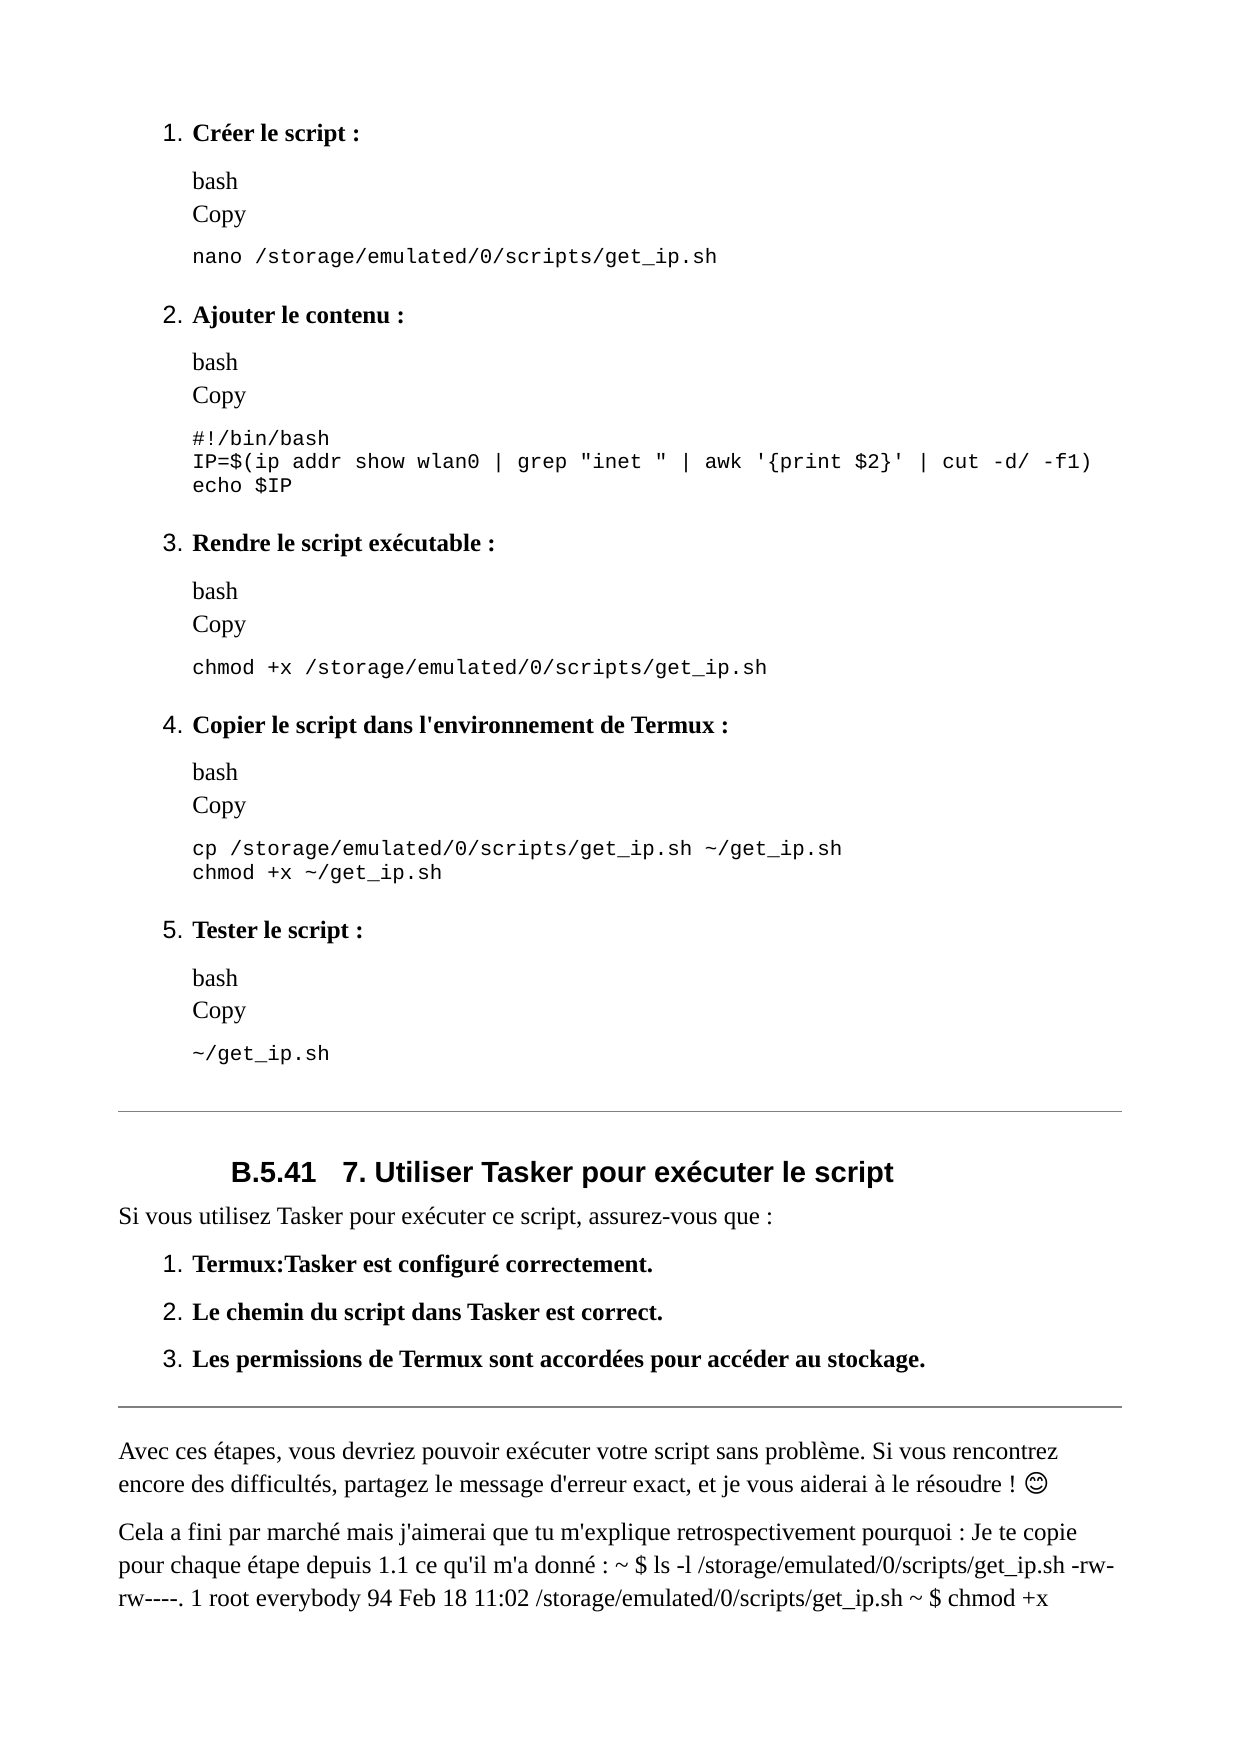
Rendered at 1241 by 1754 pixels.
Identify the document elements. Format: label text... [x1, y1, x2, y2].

list Ajouter le contenu : [162, 299, 1122, 328]
list Copier le script dans l'environnement de Termux : [162, 710, 1122, 739]
list Termux:Tasker est configuré correctement. [162, 1249, 1122, 1278]
list bash [162, 166, 1122, 194]
list cp /storage/emulated/0/scripts/get_ip.sh ~/get_ip.sh [162, 838, 1122, 862]
text Avec ces étapes, vous devriez pouvoir exécuter votre script sans problème. Si vous rencontrez encore des difficultés, partagez le message d'erreur exact, et je vous aiderai à le résoudre ! 😊 [118, 1436, 1122, 1498]
list bash [162, 963, 1122, 991]
list Copy [162, 199, 1122, 228]
list IP=$(ip addr show wlan0 | grep "inet " | awk '{print $2}' | cut -d/ -f1) [162, 452, 1122, 475]
text Si vous utilisez Tasker pour exécuter ce script, assurez-vous que : [118, 1201, 1122, 1230]
list Copy [162, 996, 1122, 1024]
list chmod +x /storage/emulated/0/scripts/get_ip.sh [162, 657, 1122, 680]
list ~/get_ip.sh [162, 1043, 1122, 1067]
subtitle 7. Utiliser Tasker pour exécuter le script [231, 1155, 1122, 1189]
list nano /storage/emulated/0/scripts/get_ip.sh [162, 246, 1122, 270]
list bash [162, 347, 1122, 376]
list Créer le script : [162, 118, 1122, 147]
list Les permissions de Termux sont accordées pour accéder au stockage. [162, 1344, 1122, 1373]
list chmod +x ~/get_ip.sh [162, 862, 1122, 885]
list Le chemin du script dans Tasker est correct. [162, 1297, 1122, 1325]
list Copy [162, 609, 1122, 638]
list Copy [162, 791, 1122, 819]
list #!/bin/bash [162, 428, 1122, 452]
list Rendre le script exécutable : [162, 528, 1122, 557]
list bash [162, 757, 1122, 786]
list Copy [162, 380, 1122, 409]
list Tester le script : [162, 915, 1122, 944]
list bash [162, 576, 1122, 605]
list echo $IP [162, 475, 1122, 499]
text Cela a fini par marché mais j'aimerai que tu m'explique retrospectivement pourquoi : Je te copie pour chaque étape depuis 1.1 ce qu'il m'a donné : ~ $ ls -l /storage/emulated/0/scripts/get_ip.sh -rw-rw----. 1 root everybody 94 Feb 18 11:02 /storage/emulated/0/scripts/get_ip.sh ~ $ chmod +x [118, 1517, 1122, 1612]
